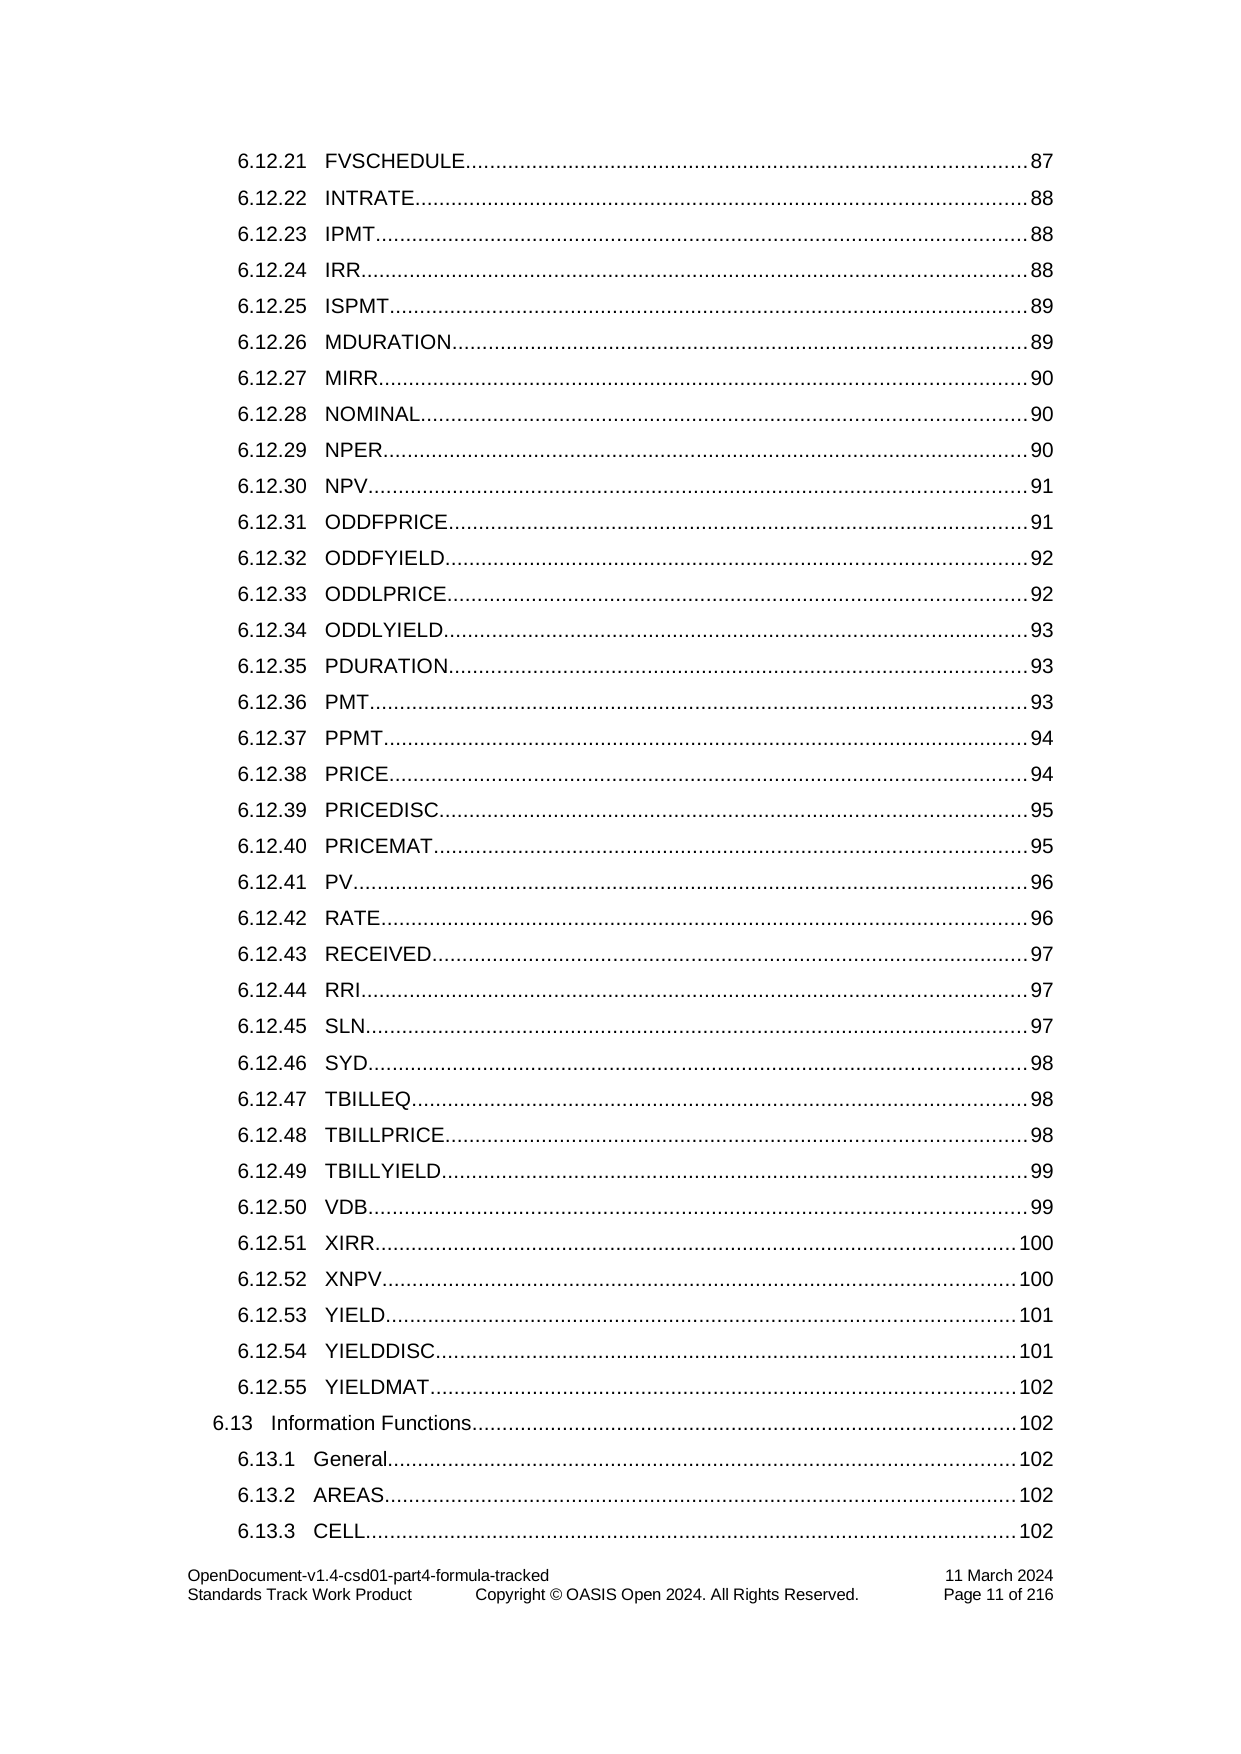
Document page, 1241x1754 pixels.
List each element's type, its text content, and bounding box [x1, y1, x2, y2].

text 6.13 Information Functions 102 [212, 1411, 1053, 1435]
text 6.12.36 PMT 93 [237, 691, 1053, 714]
text 6.12.55 YIELDMAT 102 [237, 1375, 1053, 1399]
text 6.12.44 RRI 97 [237, 979, 1053, 1002]
text 6.12.54 YIELDDISC 101 [237, 1339, 1053, 1363]
text 6.12.32 ODDFYIELD 92 [237, 546, 1053, 570]
text 6.12.42 RATE 96 [237, 907, 1053, 930]
text 6.12.27 MIRR 90 [237, 366, 1053, 390]
text 6.12.31 ODDFPRICE 91 [237, 510, 1053, 534]
text 6.12.37 PPMT 94 [237, 727, 1053, 750]
text 6.12.22 INTRATE 88 [237, 186, 1053, 209]
text 6.12.50 VDB 99 [237, 1195, 1053, 1219]
text 6.12.40 PRICEMAT 95 [237, 835, 1053, 858]
text 6.12.25 ISPMT 89 [237, 294, 1053, 318]
text 6.12.21 FVSCHEDULE 87 [237, 150, 1053, 173]
text 6.12.49 TBILLYIELD 99 [237, 1159, 1053, 1183]
text 6.12.52 XNPV 100 [237, 1267, 1053, 1291]
text 6.12.26 MDURATION 89 [237, 330, 1053, 354]
text 6.12.34 ODDLYIELD 93 [237, 618, 1053, 642]
text 6.12.45 SLN 97 [237, 1015, 1053, 1038]
text 6.13.3 CELL 102 [237, 1519, 1053, 1543]
text 6.12.38 PRICE 94 [237, 763, 1053, 786]
text 6.12.23 IPMT 88 [237, 222, 1053, 246]
text 6.12.24 IRR 88 [237, 258, 1053, 282]
text 6.12.29 NPER 90 [237, 438, 1053, 462]
text 6.12.51 XIRR 100 [237, 1231, 1053, 1255]
text 6.12.41 PV 96 [237, 871, 1053, 894]
text 6.12.46 SYD 98 [237, 1051, 1053, 1074]
text 6.12.35 PDURATION 93 [237, 654, 1053, 678]
text 6.12.39 PRICEDISC 95 [237, 799, 1053, 822]
text 6.12.48 TBILLPRICE 98 [237, 1123, 1053, 1147]
text 6.13.1 General 102 [237, 1447, 1053, 1471]
text 6.12.30 NPV 91 [237, 474, 1053, 498]
text 6.13.2 AREAS 102 [237, 1483, 1053, 1507]
text 6.12.33 ODDLPRICE 92 [237, 582, 1053, 606]
text 6.12.28 NOMINAL 90 [237, 402, 1053, 426]
text 6.12.53 YIELD 101 [237, 1303, 1053, 1327]
text 6.12.47 TBILLEQ 98 [237, 1087, 1053, 1111]
text 6.12.43 RECEIVED 97 [237, 943, 1053, 966]
